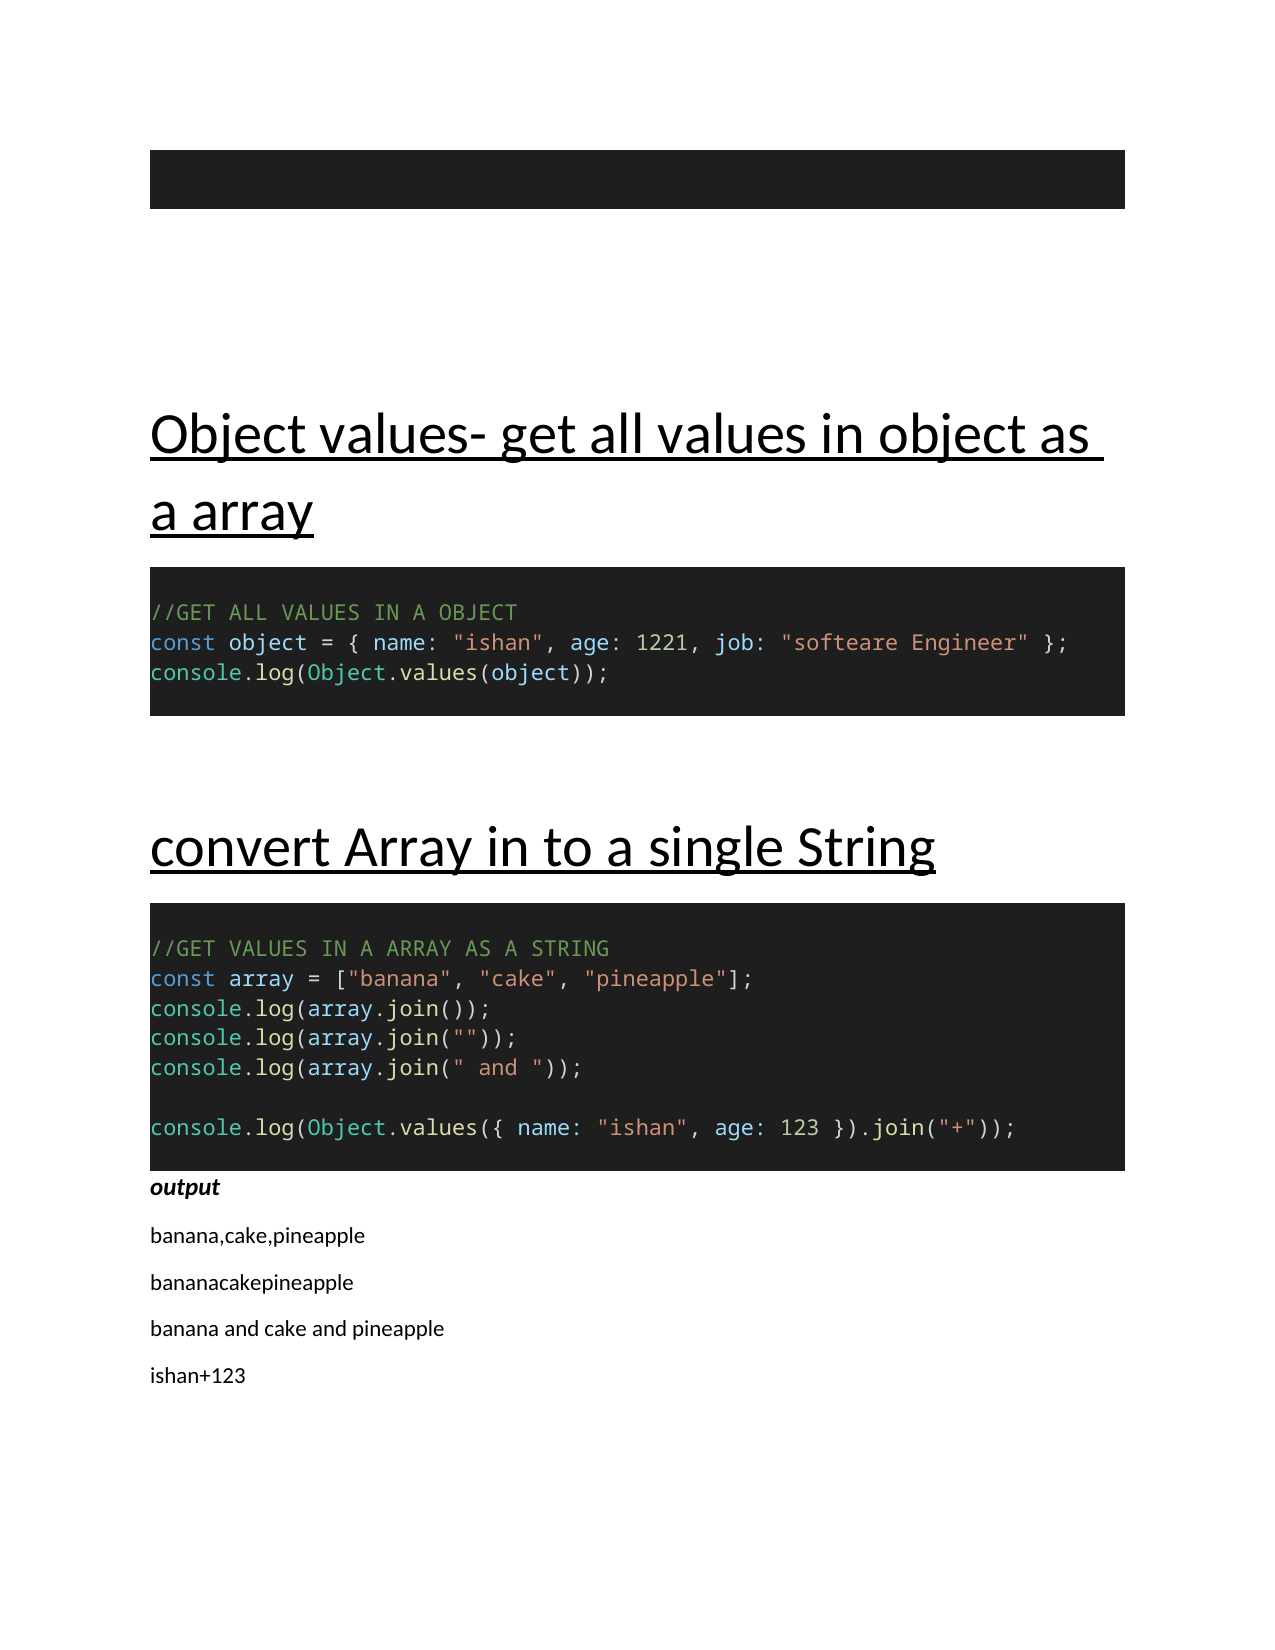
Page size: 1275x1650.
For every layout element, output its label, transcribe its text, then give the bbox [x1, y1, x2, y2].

text //GET VALUES IN A ARRAY AS A STRING [150, 933, 1125, 963]
text bananacakepineapple [150, 1268, 1125, 1296]
text banana,cake,pineapple [150, 1221, 1125, 1249]
text const array = ["banana", "cake", "pineapple"]; [150, 963, 1125, 992]
text console.log(array.join()); [150, 992, 1125, 1022]
text const object = { name: "ishan", age: 1221, job: "softeare Engineer" }; [150, 627, 1125, 656]
text //GET ALL VALUES IN A OBJECT [150, 597, 1125, 627]
text console.log(array.join("")); [150, 1022, 1125, 1052]
text Object values- get all values in object as a array [150, 397, 1125, 545]
text console.log(Object.values({ name: "ishan", age: 123 }).join("+")); [150, 1112, 1125, 1141]
text console.log(Object.values(object)); [150, 656, 1125, 686]
text convert Array in to a single String [150, 809, 1125, 881]
text output [150, 1171, 1125, 1202]
text ishan+123 [150, 1361, 1125, 1389]
text console.log(array.join(" and ")); [150, 1052, 1125, 1082]
text banana and cake and pineapple [150, 1314, 1125, 1343]
